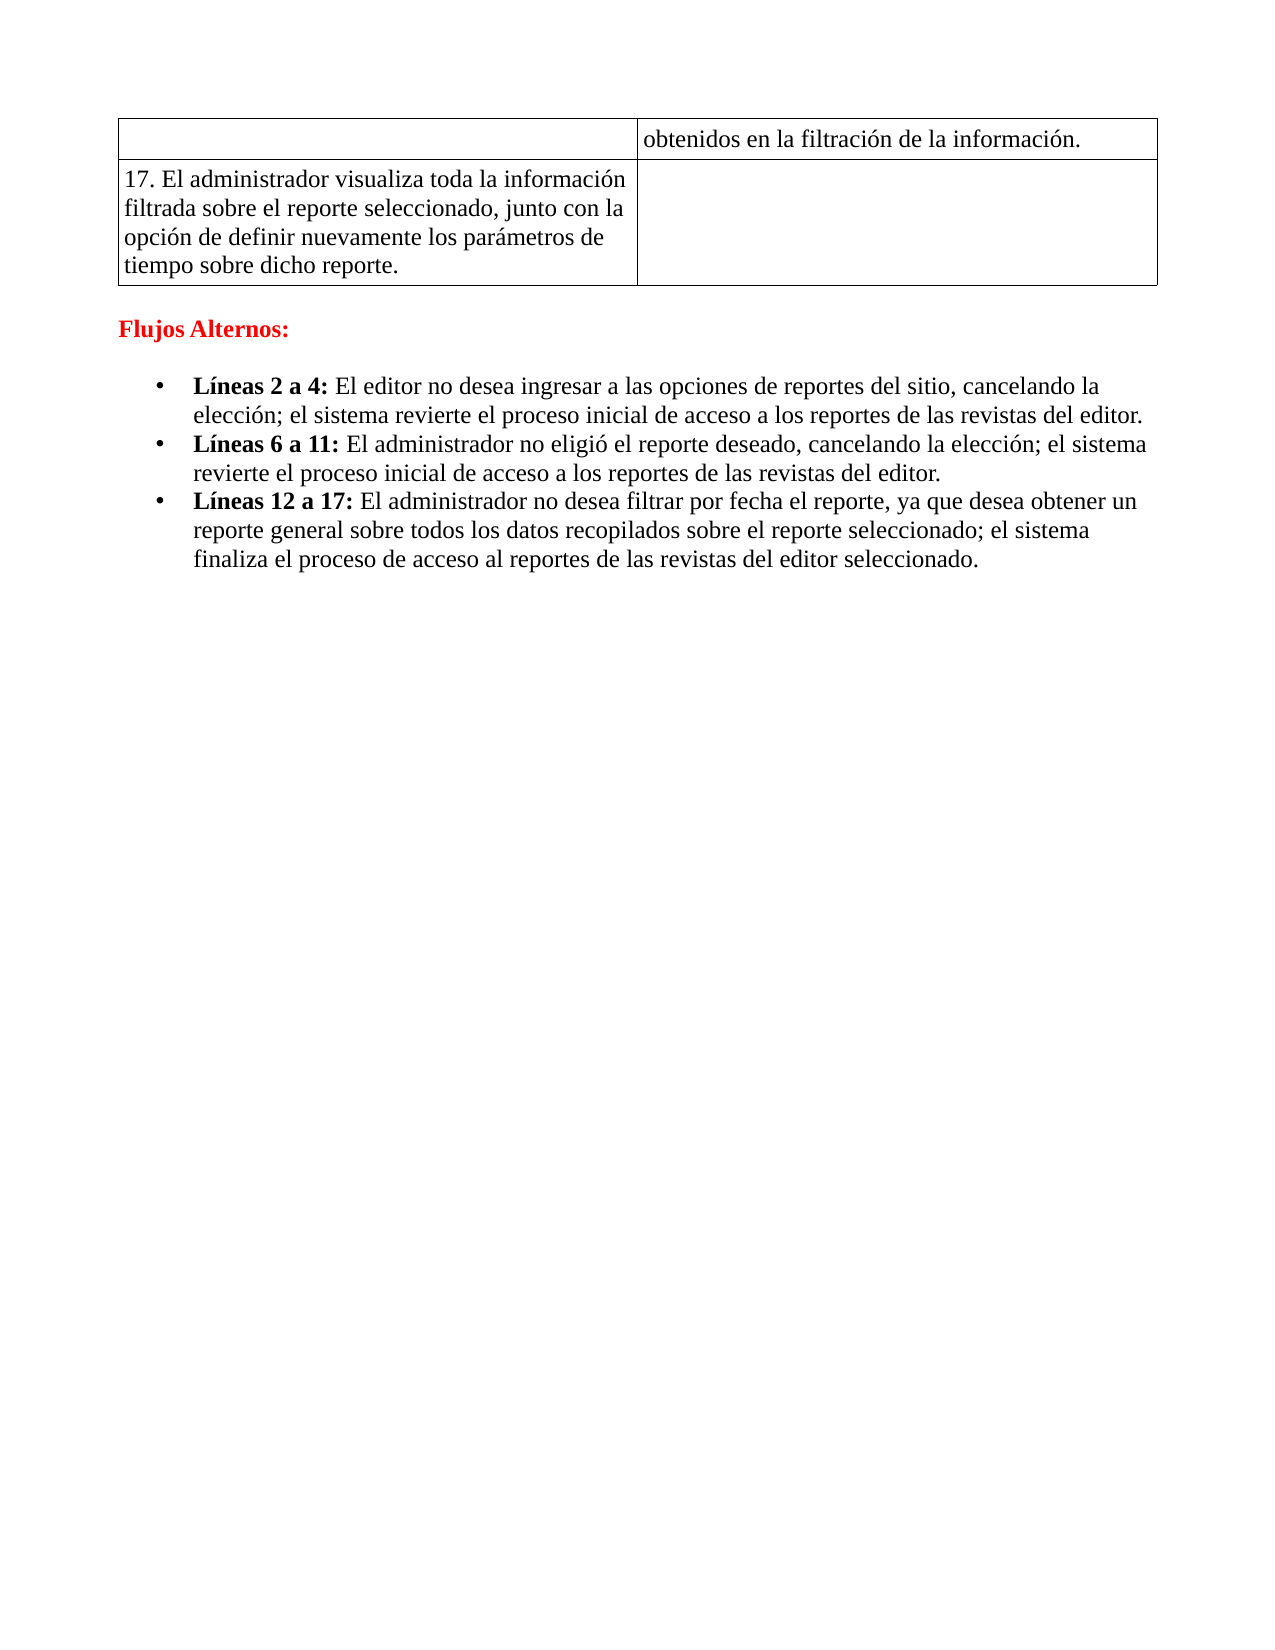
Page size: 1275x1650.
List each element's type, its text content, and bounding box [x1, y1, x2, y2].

list Líneas 6 a 11: El administrador no eligió el reporte deseado, cancelando la elección; el sistema revierte el proceso inicial de acceso a los reportes de las revistas del editor. [156, 429, 1157, 486]
list Líneas 12 a 17: El administrador no desea filtrar por fecha el reporte, ya que desea obtener un reporte general sobre todos los datos recopilados sobre el reporte seleccionado; el sistema finaliza el proceso de acceso al reportes de las revistas del editor seleccionado. [156, 486, 1157, 573]
table_cell [638, 160, 1157, 285]
list Líneas 2 a 4: El editor no desea ingresar a las opciones de reportes del sitio, cancelando la elección; el sistema revierte el proceso inicial de acceso a los reportes de las revistas del editor. [156, 371, 1157, 429]
table_cell [119, 119, 637, 158]
table_cell obtenidos en la filtración de la información. [638, 119, 1157, 158]
text Flujos Alternos: [118, 314, 1157, 343]
table_cell 17. El administrador visualiza toda la información filtrada sobre el reporte seleccionado, junto con la opción de definir nuevamente los parámetros de tiempo sobre dicho reporte. [119, 160, 637, 285]
